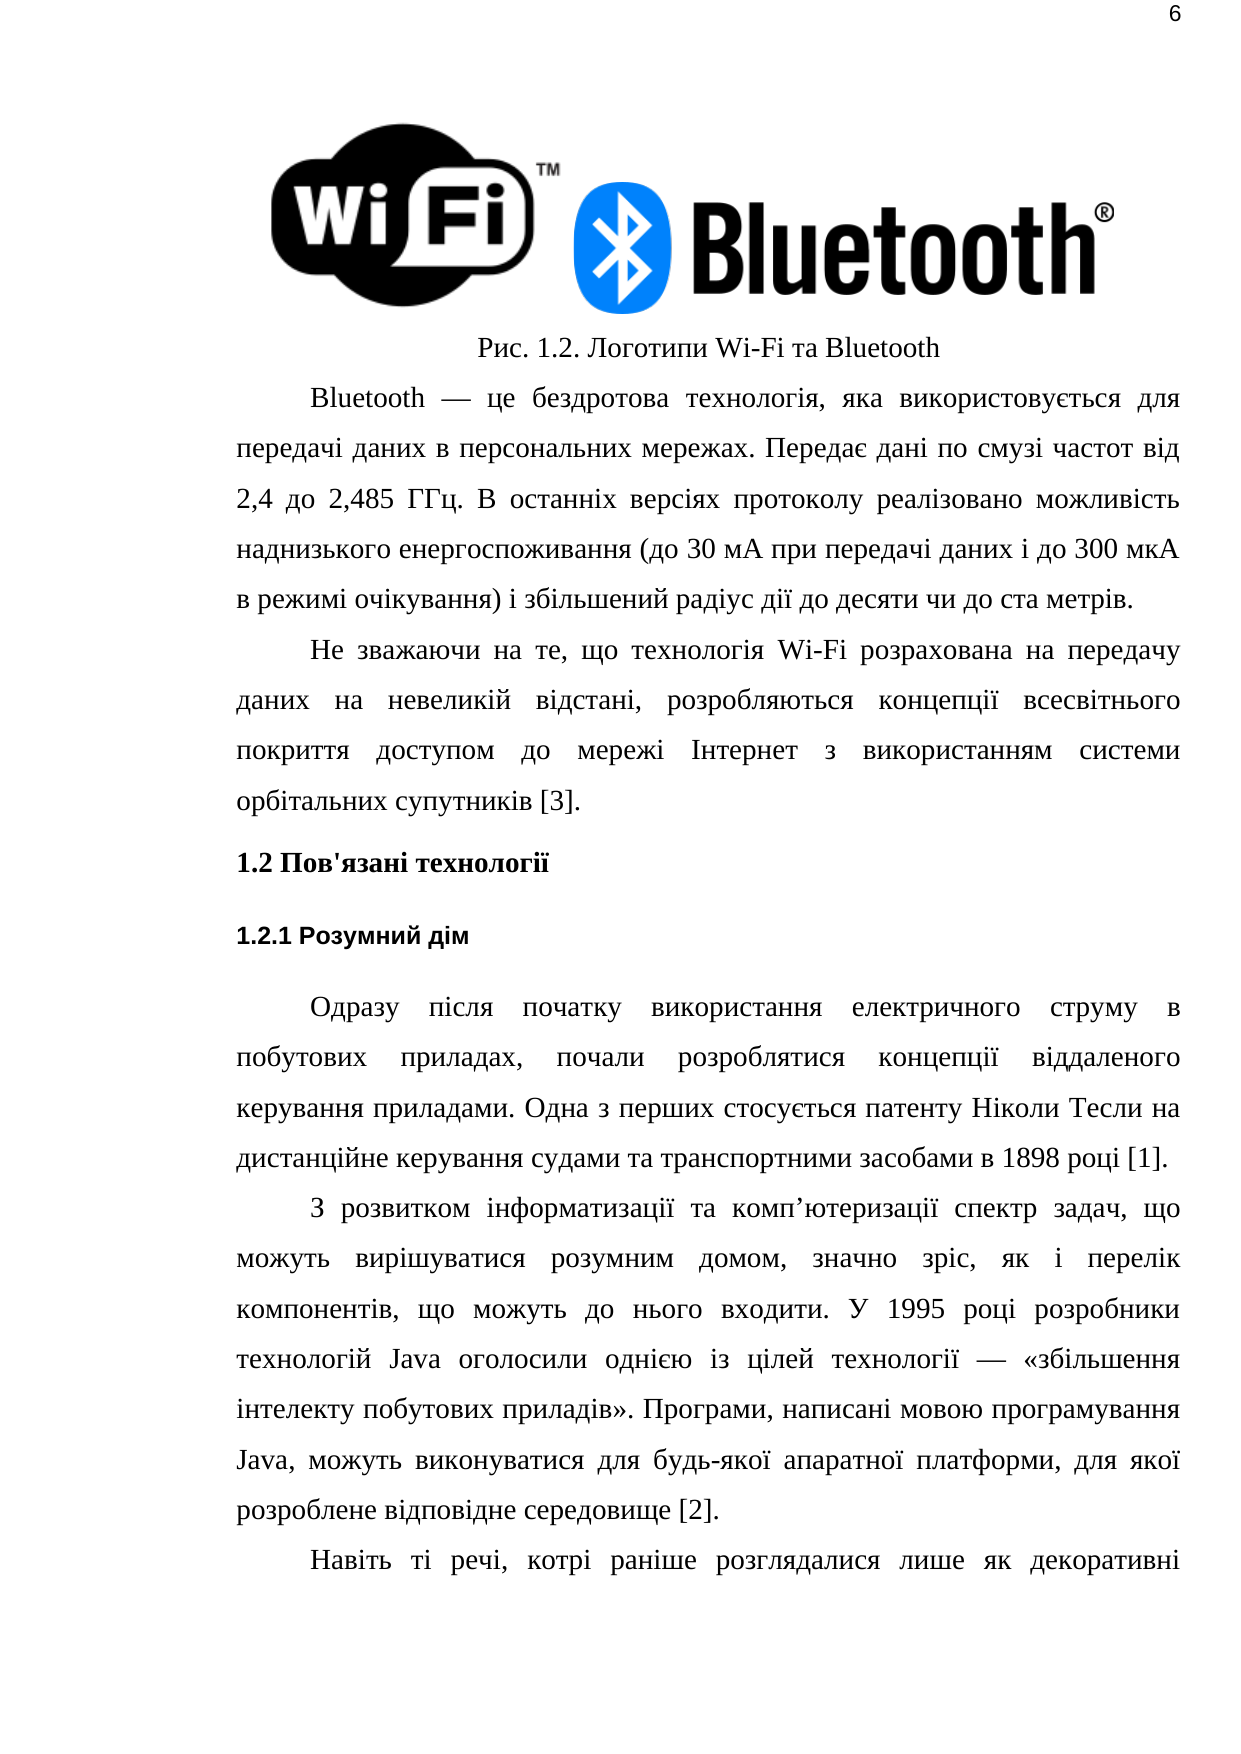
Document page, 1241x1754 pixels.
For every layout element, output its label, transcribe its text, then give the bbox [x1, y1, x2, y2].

text Одразу після початку використання електричного струму в побутових приладах, почали розроблятися концепції віддаленого керування приладами. Одна з перших стосується патенту Ніколи Тесли на дистанційне керування судами та транспортними засобами в 1898 році [1]. [236, 989, 1181, 1173]
text Навіть ті речі, котрі раніше розглядалися лише як декоративні [236, 1542, 1181, 1576]
subtitle 1.2 Пов'язані технології [236, 846, 1181, 879]
text Bluetooth — це бездротова технологія, яка використовується для передачі даних в персональних мережах. Передає дані по смузі частот від 2,4 до 2,485 ГГц. В останніх версіях протоколу реалізовано можливість наднизького енергоспоживання (до 30 мА при передачі даних і до 300 мкА в режимі очікування) і збільшений радіус дії до десяти чи до ста метрів. [236, 380, 1181, 615]
picture [243, 118, 1114, 314]
subtitle 1.2.1 Розумний дім [236, 921, 1181, 950]
text Рис. 1.2. Логотипи Wi-Fi та Bluetooth [236, 330, 1181, 363]
text Не зважаючи на те, що технологія Wi-Fi розрахована на передачу даних на невеликій відстані, розробляються концепції всесвітнього покриття доступом до мережі Інтернет з використанням системи орбітальних супутників [3]. [236, 632, 1181, 816]
text З розвитком інформатизації та комп’ютеризації спектр задач, що можуть вирішуватися розумним домом, значно зріс, як і перелік компонентів, що можуть до нього входити. У 1995 році розробники технологій Java оголосили однією із цілей технології — «збільшення інтелекту побутових приладів». Програми, написані мовою програмування Java, можуть виконуватися для будь-якої апаратної платформи, для якої розроблене відповідне середовище [2]. [236, 1190, 1181, 1526]
